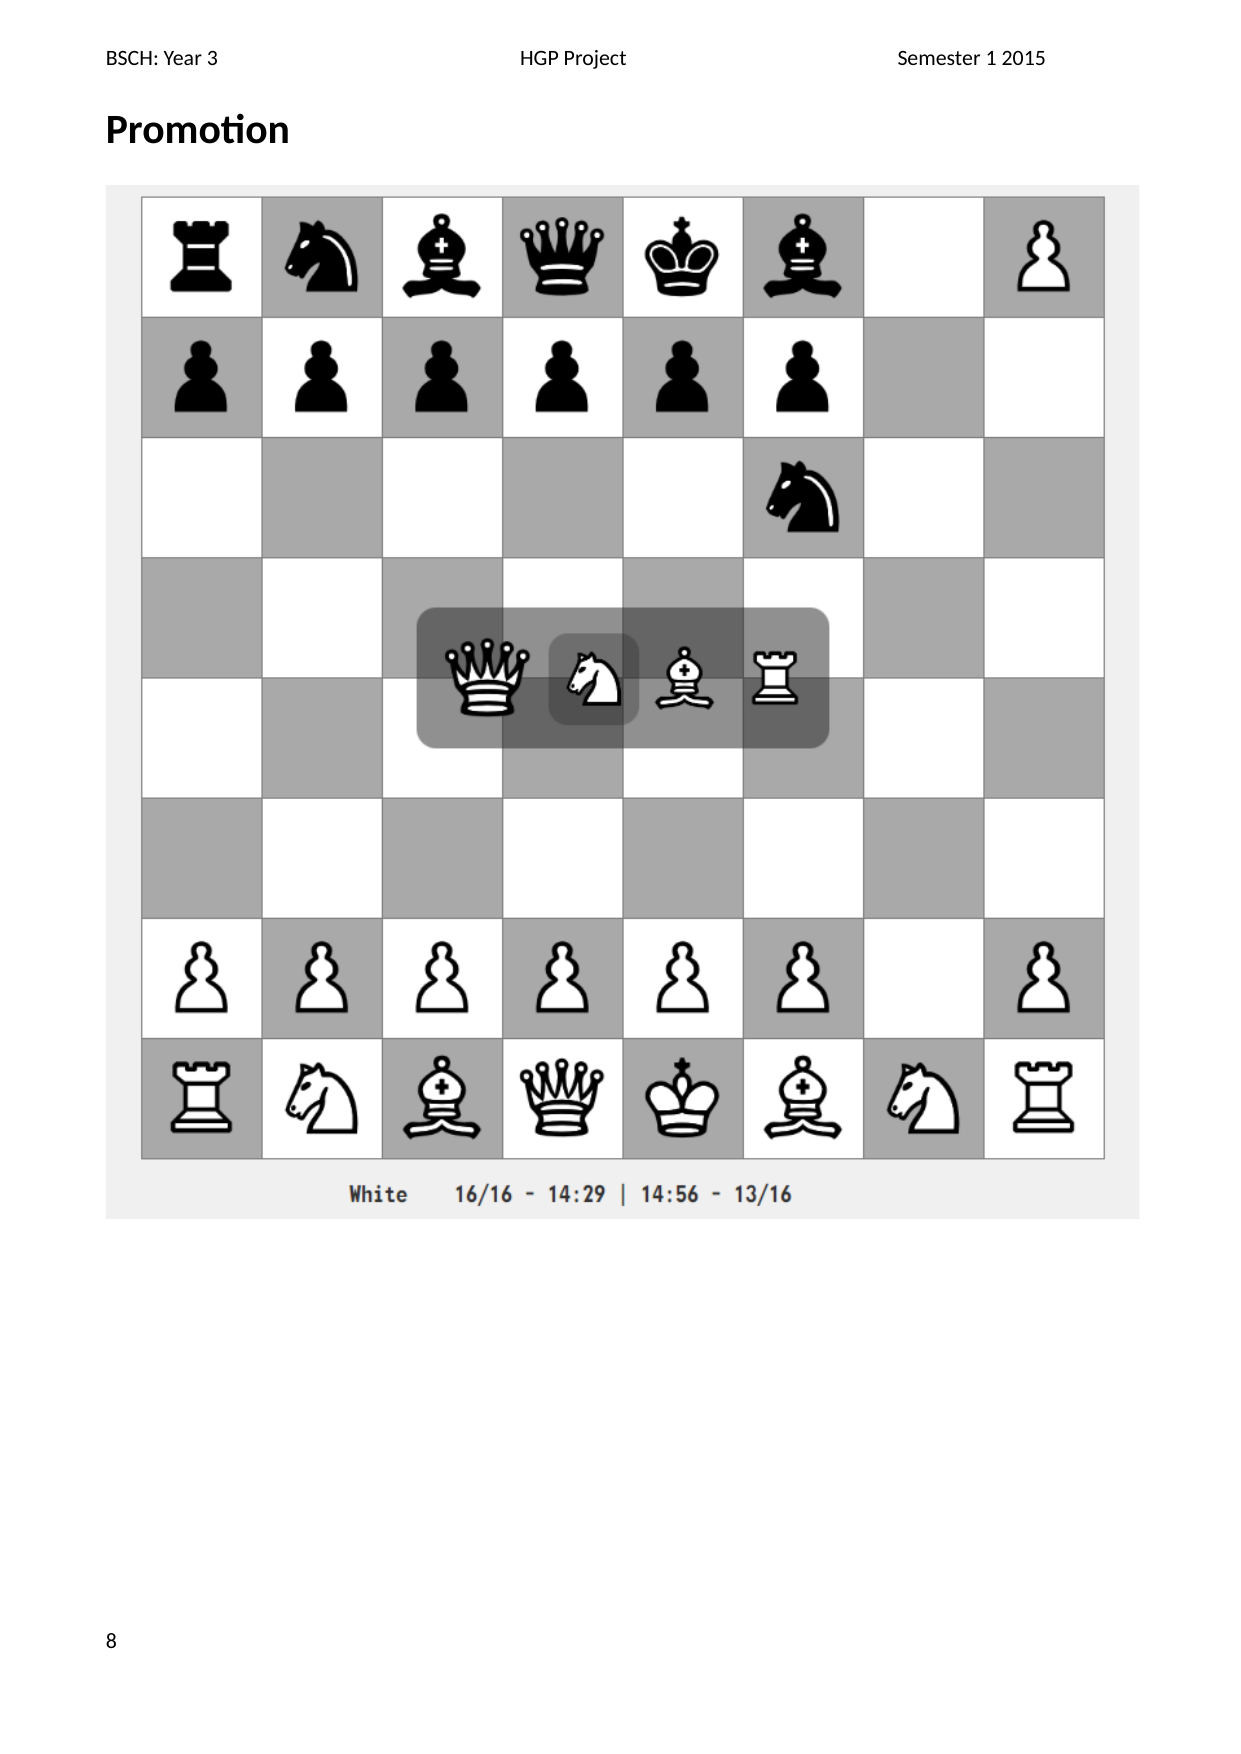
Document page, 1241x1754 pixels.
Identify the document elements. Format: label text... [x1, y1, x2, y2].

picture [105, 185, 1140, 1219]
subtitle Promotion [106, 103, 1139, 154]
